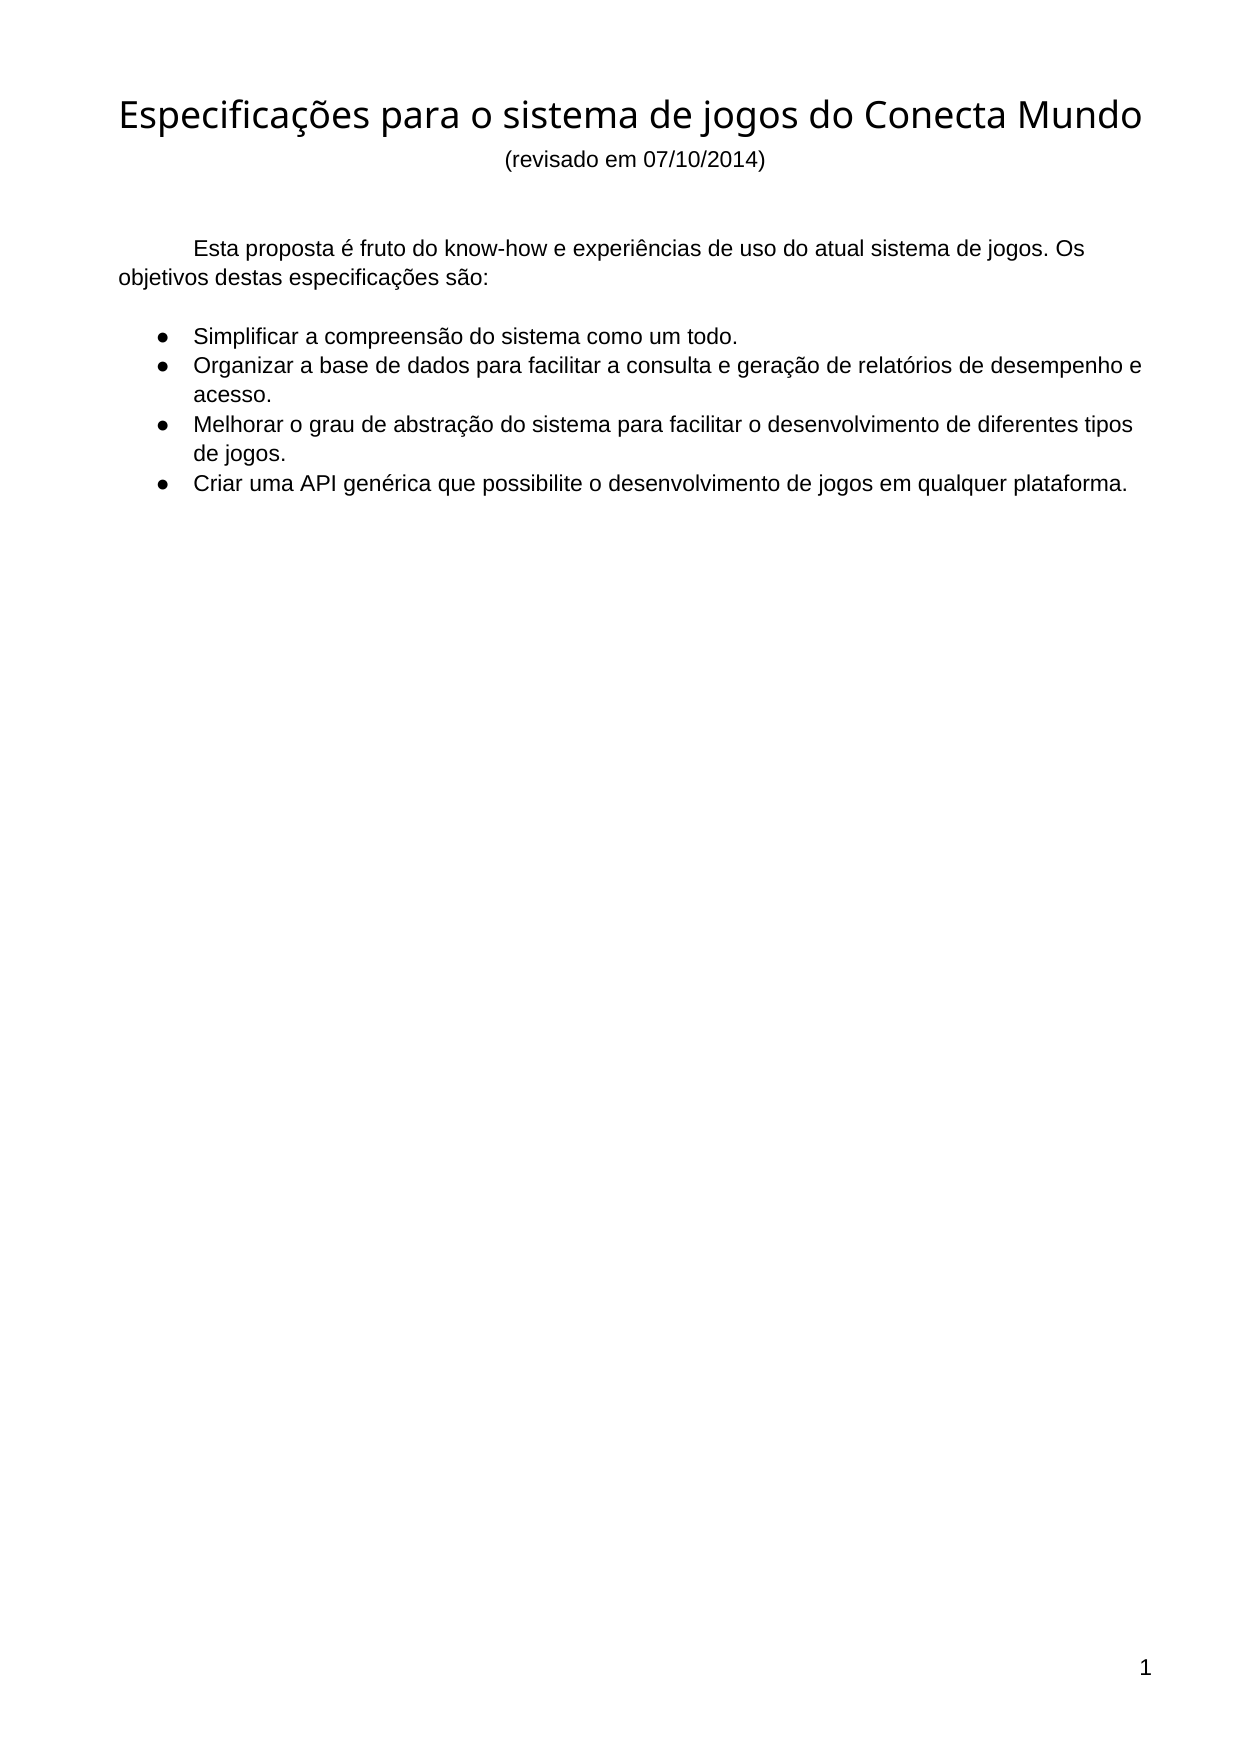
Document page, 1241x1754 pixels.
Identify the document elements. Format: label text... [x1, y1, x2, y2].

title Especificações para o sistema de jogos do Conecta Mundo [118, 88, 1152, 139]
list Criar uma API genérica que possibilite o desenvolvimento de jogos em qualquer plataforma. [156, 470, 1152, 496]
list Simplificar a compreensão do sistema como um todo. [156, 323, 1152, 349]
text Esta proposta é fruto do know-how e experiências de uso do atual sistema de jogos. Os objetivos destas especificações são: [118, 235, 1152, 290]
list Organizar a base de dados para facilitar a consulta e geração de relatórios de desempenho e acesso. [156, 353, 1152, 408]
text (revisado em 07/10/2014) [118, 147, 1152, 173]
list Melhorar o grau de abstração do sistema para facilitar o desenvolvimento de diferentes tipos de jogos. [156, 412, 1152, 467]
